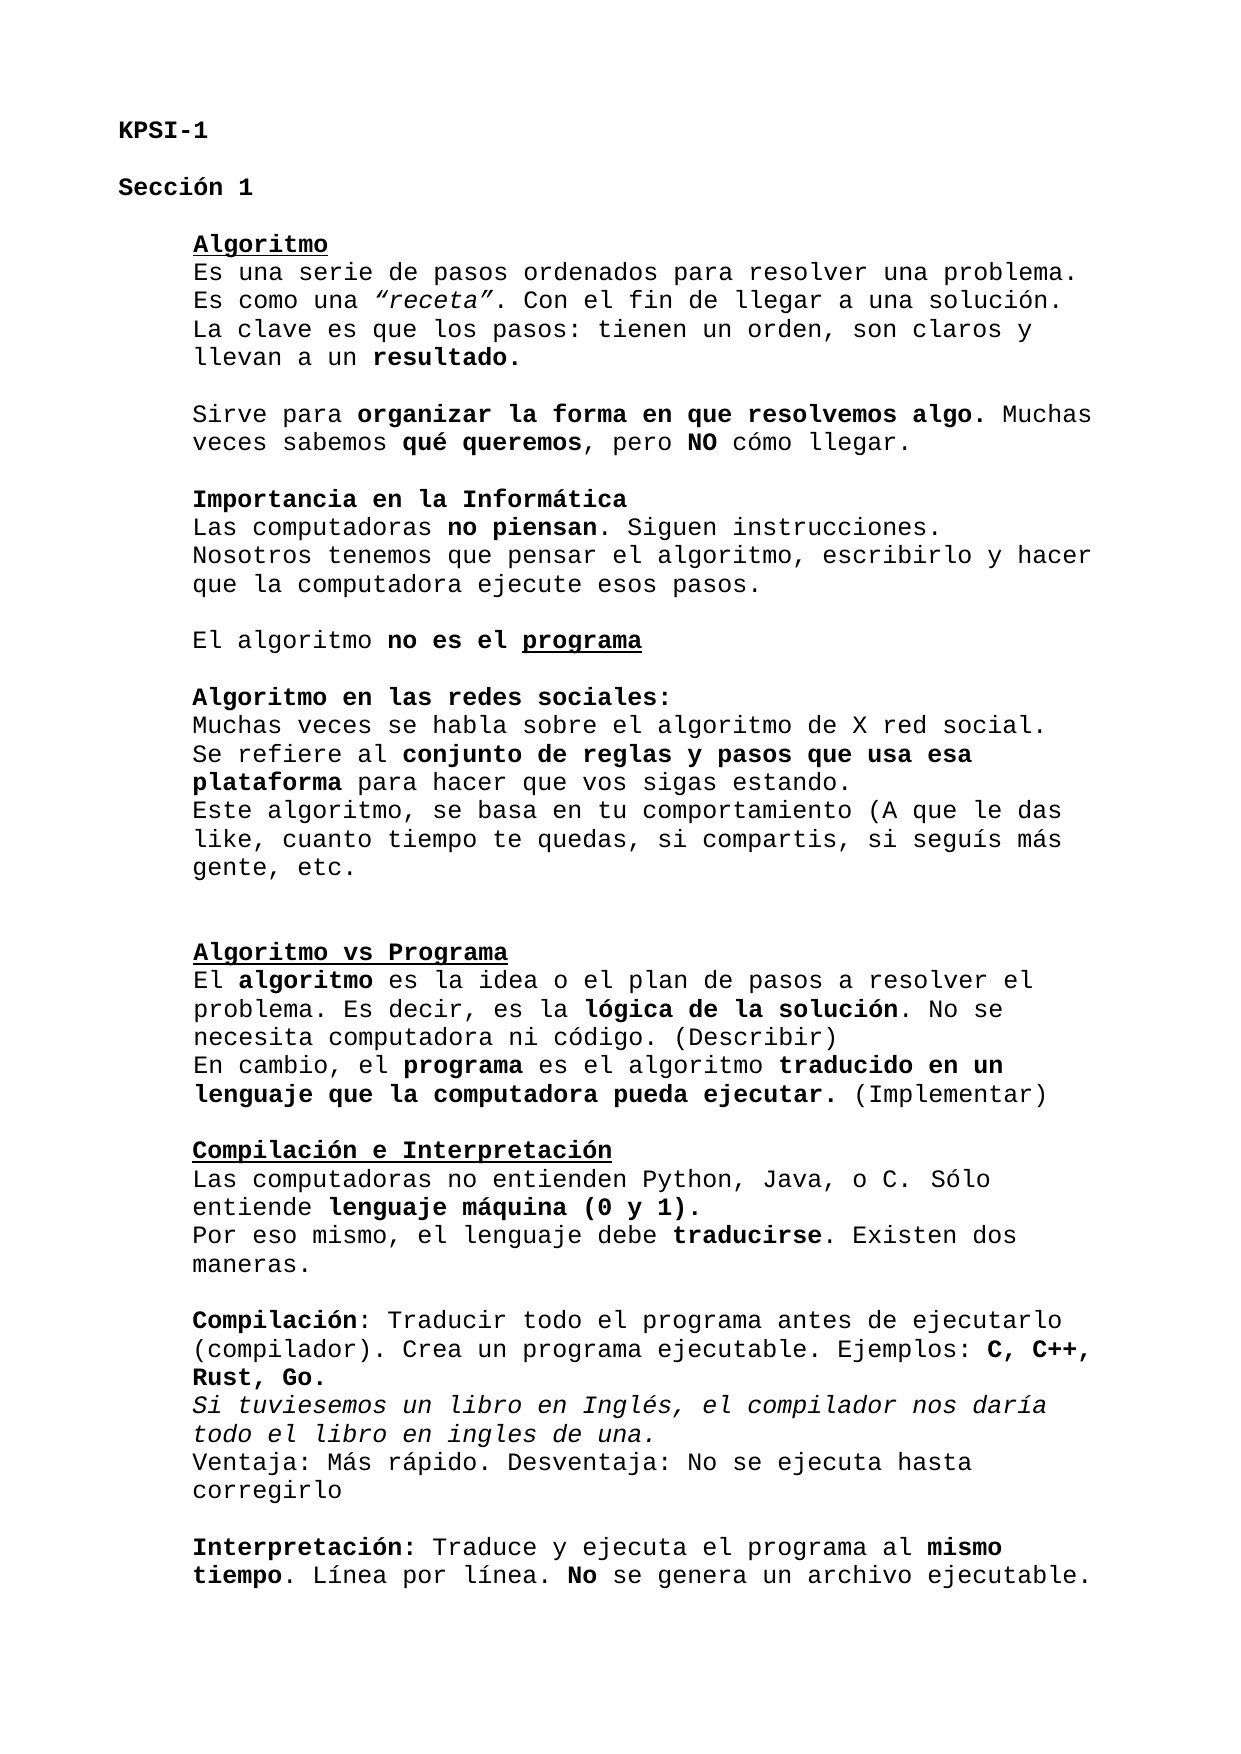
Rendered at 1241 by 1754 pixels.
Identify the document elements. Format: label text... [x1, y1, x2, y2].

text que la computadora ejecute esos pasos. [118, 571, 1122, 600]
text El algoritmo no es el programa [118, 628, 1122, 656]
text Sección 1 [118, 175, 1122, 203]
text Muchas veces se habla sobre el algoritmo de X red social. [118, 713, 1122, 741]
list El algoritmo es la idea o el plan de pasos a resolver el problema. Es decir, es la lógica de la solución. No se necesita computadora ni código. (Describir) [156, 968, 1122, 1053]
text Por eso mismo, el lenguaje debe traducirse. Existen dos maneras. [118, 1223, 1122, 1280]
text Ventaja: Más rápido. Desventaja: No se ejecuta hasta corregirlo [118, 1450, 1122, 1506]
text Las computadoras no entienden Python, Java, o C. Sólo entiende lenguaje máquina (0 y 1). [118, 1166, 1122, 1223]
text Este algoritmo, se basa en tu comportamiento (A que le das like, cuanto tiempo te quedas, si compartis, si seguís más gente, etc. [118, 798, 1122, 883]
text Se refiere al conjunto de reglas y pasos que usa esa plataforma para hacer que vos sigas estando. [118, 741, 1122, 798]
list Es una serie de pasos ordenados para resolver una problema. [156, 260, 1122, 288]
text Compilación: Traducir todo el programa antes de ejecutarlo (compilador). Crea un programa ejecutable. Ejemplos: C, C++, Rust, Go. [118, 1308, 1122, 1393]
text La clave es que los pasos: tienen un orden, son claros y llevan a un resultado. [118, 316, 1122, 373]
text Las computadoras no piensan. Siguen instrucciones. [118, 515, 1122, 543]
list En cambio, el programa es el algoritmo traducido en un lenguaje que la computadora pueda ejecutar. (Implementar) [156, 1053, 1122, 1110]
text Si tuviesemos un libro en Inglés, el compilador nos daría todo el libro en ingles de una. [118, 1393, 1122, 1450]
text Compilación e Interpretación [118, 1138, 1122, 1166]
text Interpretación: Traduce y ejecuta el programa al mismo tiempo. Línea por línea. No se genera un archivo ejecutable. [118, 1535, 1122, 1591]
text Nosotros tenemos que pensar el algoritmo, escribirlo y hacer [118, 543, 1122, 571]
text Algoritmo en las redes sociales: [118, 685, 1122, 713]
list Algoritmo [156, 231, 1122, 260]
text KPSI-1 [118, 118, 1122, 146]
list Es como una “receta”. Con el fin de llegar a una solución. [156, 288, 1122, 316]
text Sirve para organizar la forma en que resolvemos algo. Muchas veces sabemos qué queremos, pero NO cómo llegar. [118, 401, 1122, 458]
text Importancia en la Informática [118, 486, 1122, 515]
list Algoritmo vs Programa [156, 940, 1122, 968]
